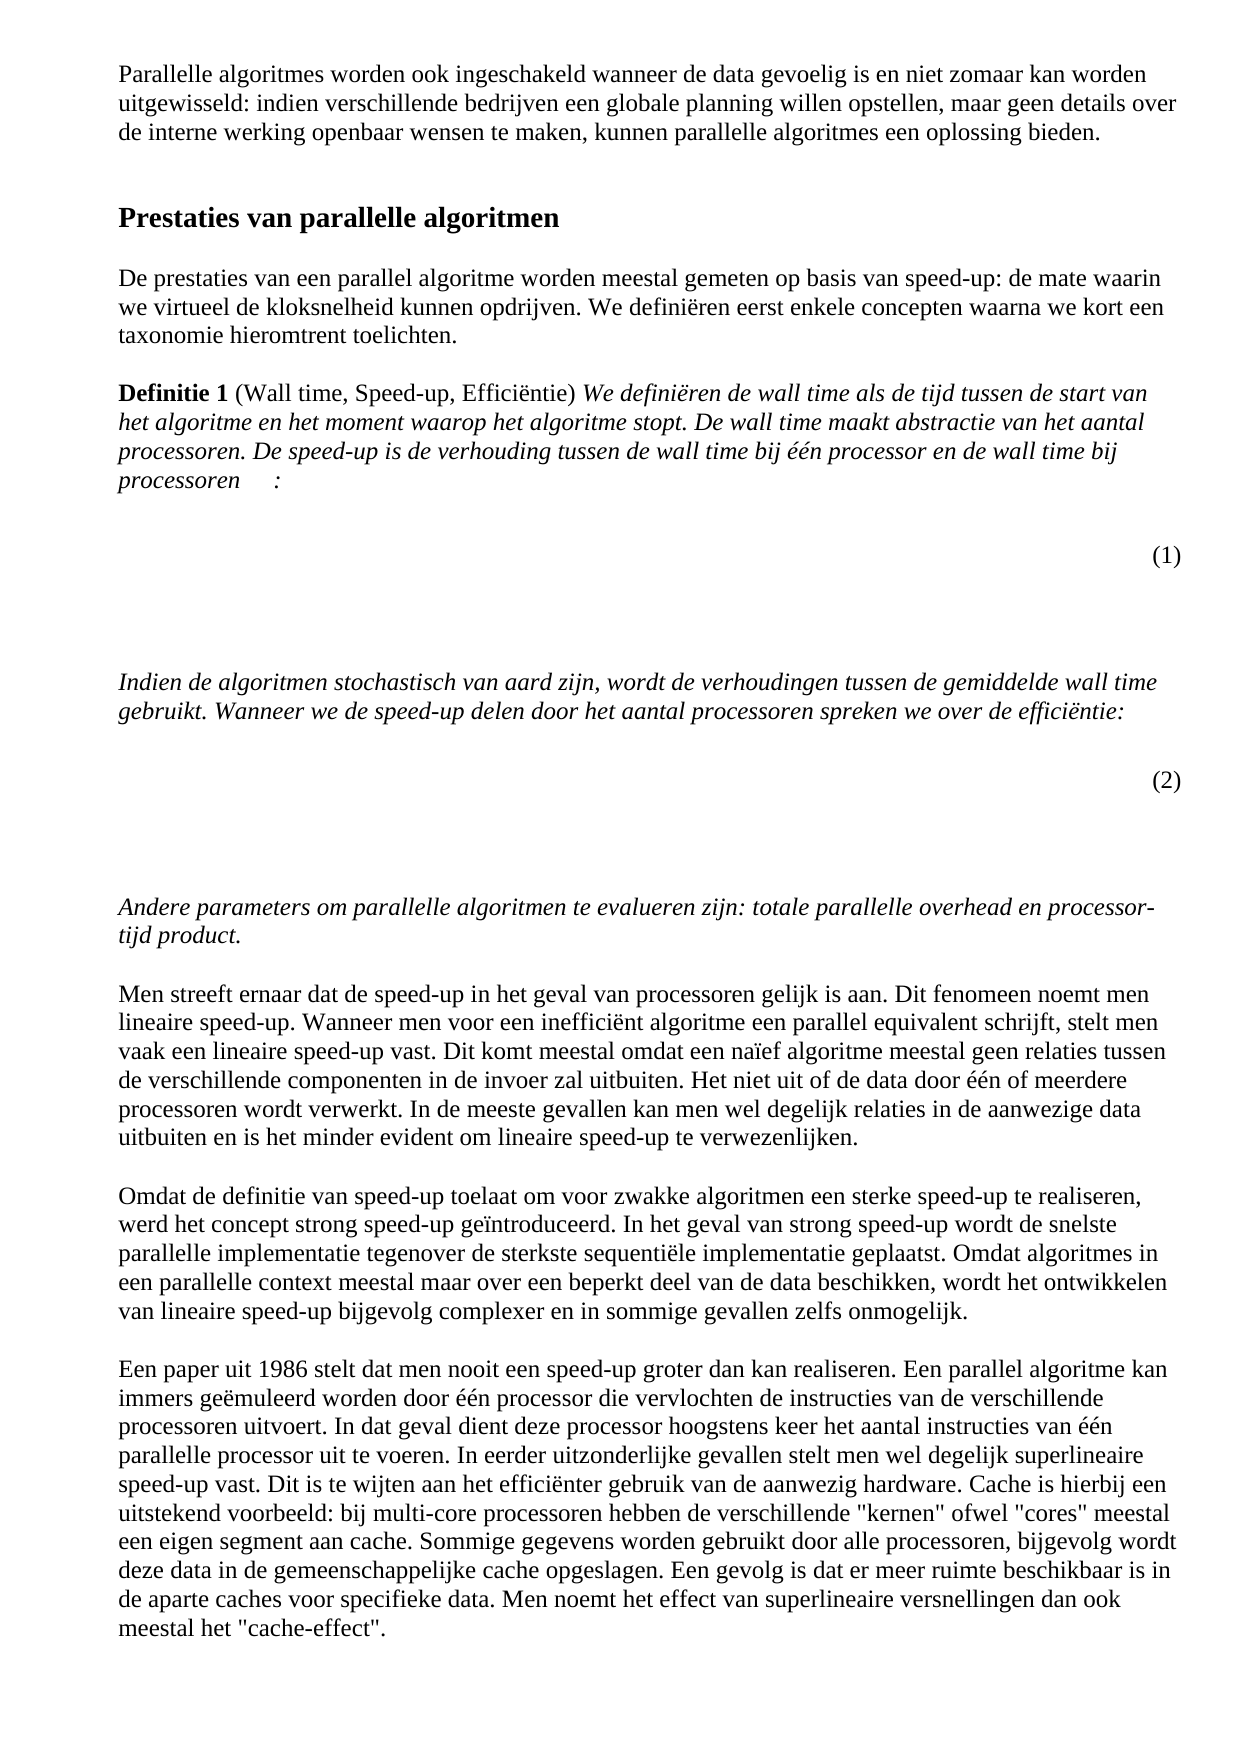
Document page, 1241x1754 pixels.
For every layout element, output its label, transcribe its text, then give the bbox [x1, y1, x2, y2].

text Parallelle algoritmes worden ook ingeschakeld wanneer de data gevoelig is en niet zomaar kan worden uitgewisseld: indien verschillende bedrijven een globale planning willen opstellen, maar geen details over de interne werking openbaar wensen te maken, kunnen parallelle algoritmes een oplossing bieden. [118, 59, 1181, 145]
text Men streeft ernaar dat de speed-up in het geval van processoren gelijk is aan. Dit fenomeen noemt men lineaire speed-up. Wanneer men voor een inefficiënt algoritme een parallel equivalent schrijft, stelt men vaak een lineaire speed-up vast. Dit komt meestal omdat een naïef algoritme meestal geen relaties tussen de verschillende componenten in de invoer zal uitbuiten. Het niet uit of de data door één of meerdere processoren wordt verwerkt. In de meeste gevallen kan men wel degelijk relaties in de aanwezige data uitbuiten en is het minder evident om lineaire speed-up te verwezenlijken. [118, 979, 1181, 1151]
table_header [118, 529, 717, 609]
table_header [118, 754, 717, 833]
text Een paper uit 1986 stelt dat men nooit een speed-up groter dan kan realiseren. Een parallel algoritme kan immers geëmuleerd worden door één processor die vervlochten de instructies van de verschillende processoren uitvoert. In dat geval dient deze processor hoogstens keer het aantal instructies van één parallelle processor uit te voeren. In eerder uitzonderlijke gevallen stelt men wel degelijk superlineaire speed-up vast. Dit is te wijten aan het efficiënter gebruik van de aanwezig hardware. Cache is hierbij een uitstekend voorbeeld: bij multi-core processoren hebben de verschillende "kernen" ofwel "cores" meestal een eigen segment aan cache. Sommige gegevens worden gebruikt door alle processoren, bijgevolg wordt deze data in de gemeenschappelijke cache opgeslagen. Een gevolg is dat er meer ruimte beschikbaar is in de aparte caches voor specifieke data. Men noemt het effect van superlineaire versnellingen dan ook meestal het "cache-effect". [118, 1354, 1181, 1641]
text Indien de algoritmen stochastisch van aard zijn, wordt de verhoudingen tussen de gemiddelde wall time gebruikt. Wanneer we de speed-up delen door het aantal processoren spreken we over de efficiëntie: [118, 667, 1181, 724]
table_header (1) [718, 529, 1181, 609]
table_header (2) [718, 754, 1181, 833]
text Definitie 1 (Wall time, Speed-up, Efficiëntie) We definiëren de wall time als de tijd tussen de start van het algoritme en het moment waarop het algoritme stopt. De wall time maakt abstractie van het aantal processoren. De speed-up is de verhouding tussen de wall time bij één processor en de wall time bij processoren : [118, 378, 1181, 500]
text De prestaties van een parallel algoritme worden meestal gemeten op basis van speed-up: de mate waarin we virtueel de kloksnelheid kunnen opdrijven. We definiëren eerst enkele concepten waarna we kort een taxonomie hieromtrent toelichten. [118, 263, 1181, 349]
text Omdat de definitie van speed-up toelaat om voor zwakke algoritmen een sterke speed-up te realiseren, werd het concept strong speed-up geïntroduceerd. In het geval van strong speed-up wordt de snelste parallelle implementatie tegenover de sterkste sequentiële implementatie geplaatst. Omdat algoritmes in een parallelle context meestal maar over een beperkt deel van de data beschikken, wordt het ontwikkelen van lineaire speed-up bijgevolg complexer en in sommige gevallen zelfs onmogelijk. [118, 1181, 1181, 1324]
subtitle Prestaties van parallelle algoritmen [118, 200, 1181, 233]
text Andere parameters om parallelle algoritmen te evalueren zijn: totale parallelle overhead en processor-tijd product. [118, 892, 1181, 949]
